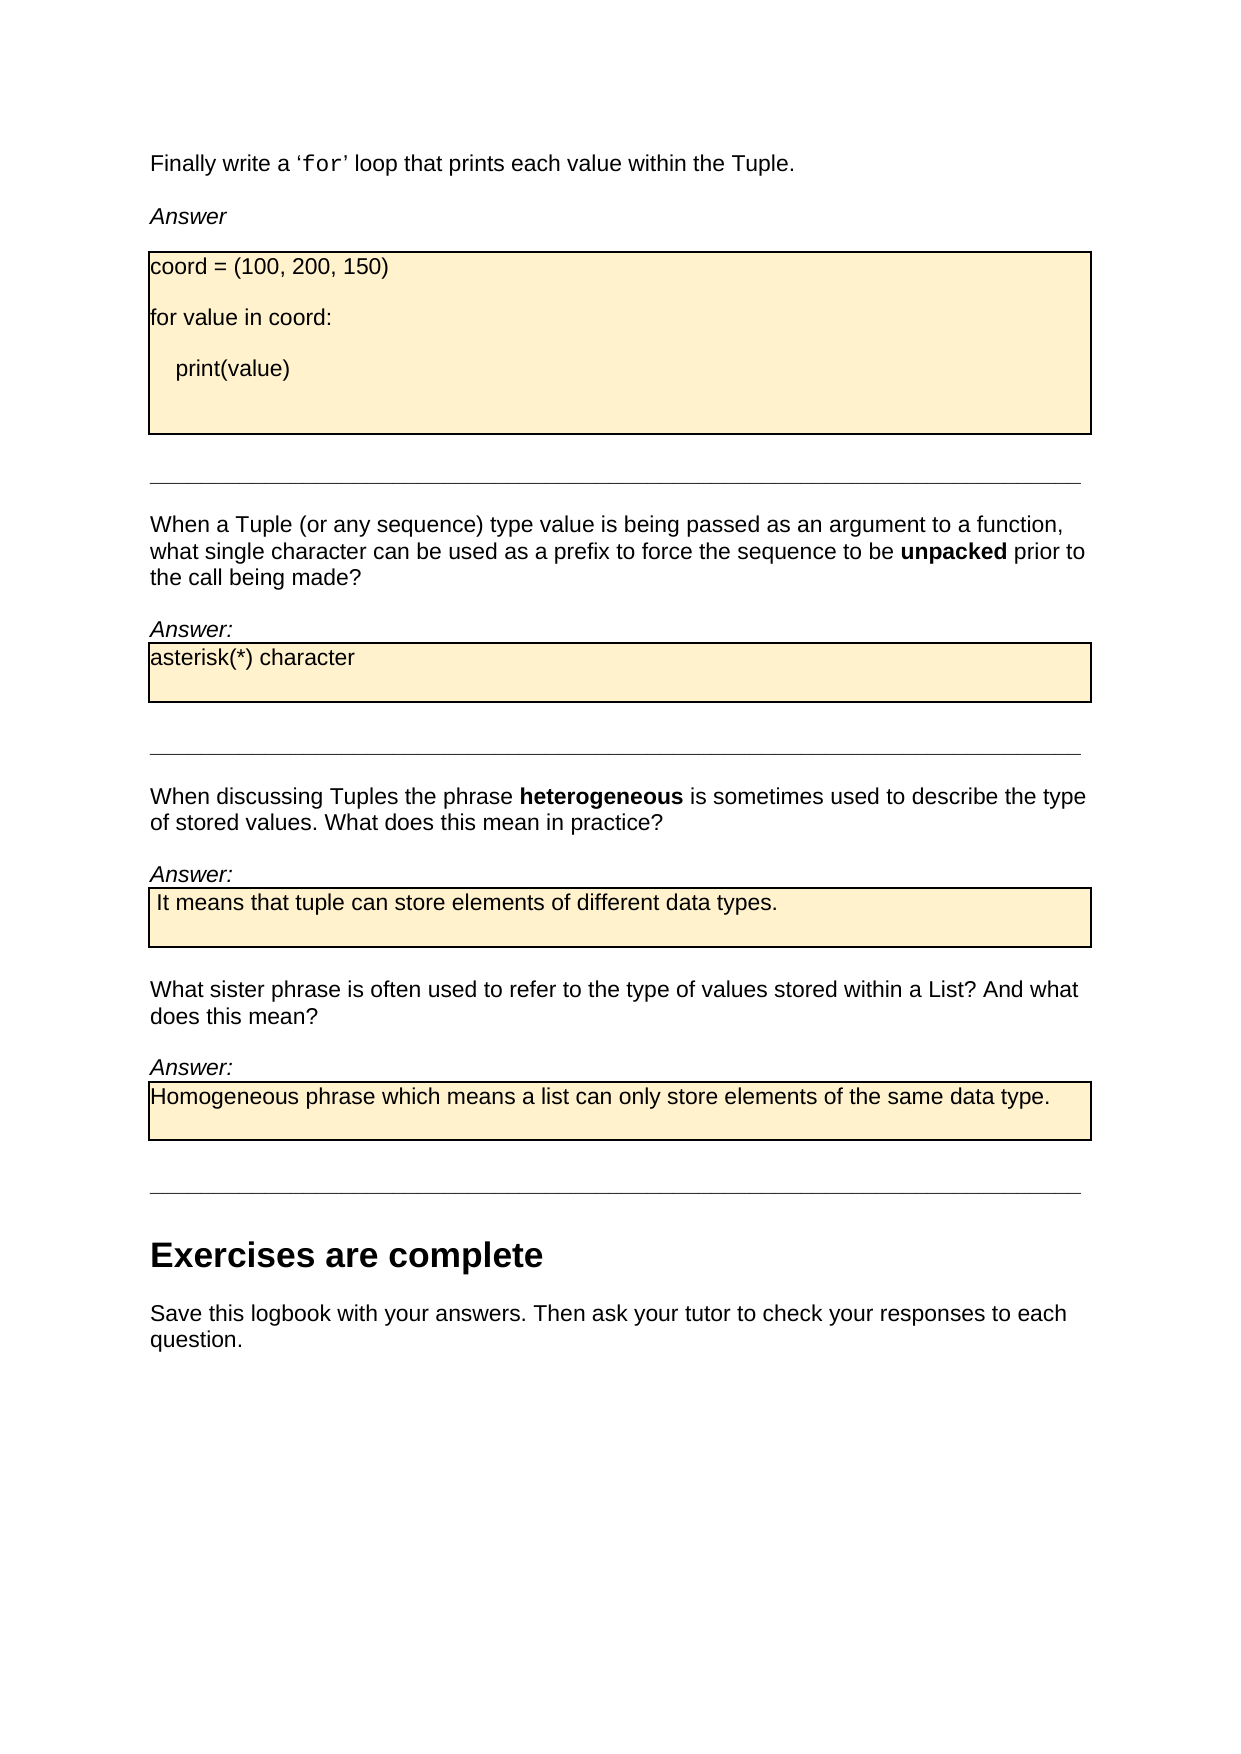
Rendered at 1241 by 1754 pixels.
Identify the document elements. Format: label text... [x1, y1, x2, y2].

text for value in coord: [150, 302, 1090, 330]
text _________________________________________________________________________ [150, 731, 1090, 758]
text _________________________________________________________________________ [150, 460, 1090, 486]
text Answer: [150, 861, 1090, 887]
text Finally write a ‘for’ loop that prints each value within the Tuple. [150, 150, 1090, 178]
text Answer: [150, 1054, 1090, 1081]
text coord = (100, 200, 150) [150, 253, 1090, 279]
text It means that tuple can store elements of different data types. [150, 889, 1090, 915]
text Answer [150, 203, 1090, 230]
text print(value) [150, 353, 1090, 382]
text When discussing Tuples the phrase heterogeneous is sometimes used to describe the type of stored values. What does this mean in practice? [150, 783, 1090, 836]
subtitle Exercises are complete [150, 1234, 1090, 1275]
text What sister phrase is often used to refer to the type of values stored within a List? And what does this mean? [150, 976, 1090, 1029]
text When a Tuple (or any sequence) type value is being passed as an argument to a function, what single character can be used as a prefix to force the sequence to be unpacked prior to the call being made? [150, 511, 1090, 591]
text asterisk(*) character [150, 644, 1090, 670]
text _________________________________________________________________________ [150, 1170, 1090, 1196]
text Homogeneous phrase which means a list can only store elements of the same data type. [150, 1083, 1090, 1109]
text Save this logbook with your answers. Then ask your tutor to check your responses to each question. [150, 1300, 1090, 1352]
text Answer: [150, 616, 1090, 642]
